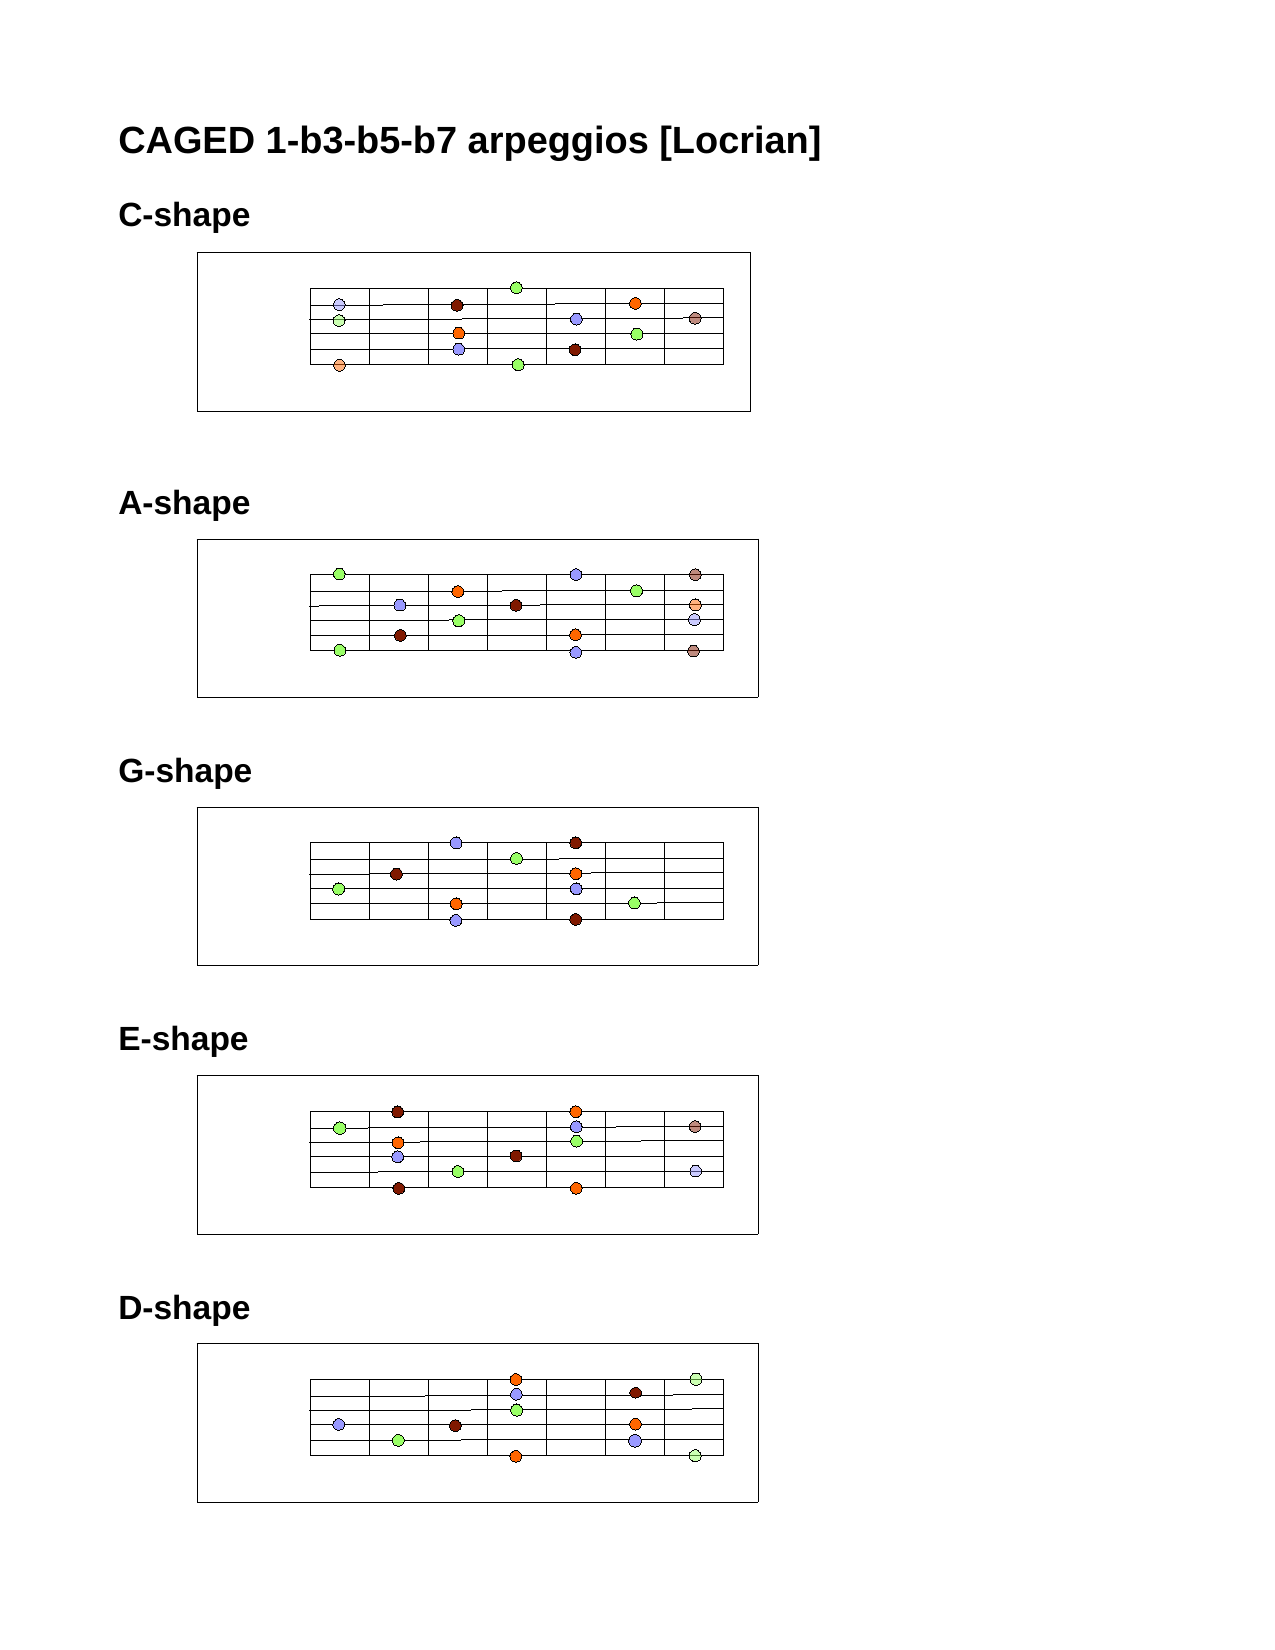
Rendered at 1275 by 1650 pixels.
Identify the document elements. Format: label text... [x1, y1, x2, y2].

subtitle E-shape [118, 1019, 1157, 1058]
subtitle D-shape [118, 1287, 1157, 1326]
subtitle G-shape [118, 751, 1157, 790]
subtitle CAGED 1-b3-b5-b7 arpeggios [Locrian] [118, 118, 1157, 162]
subtitle C-shape [118, 195, 1157, 234]
subtitle A-shape [118, 483, 1157, 521]
